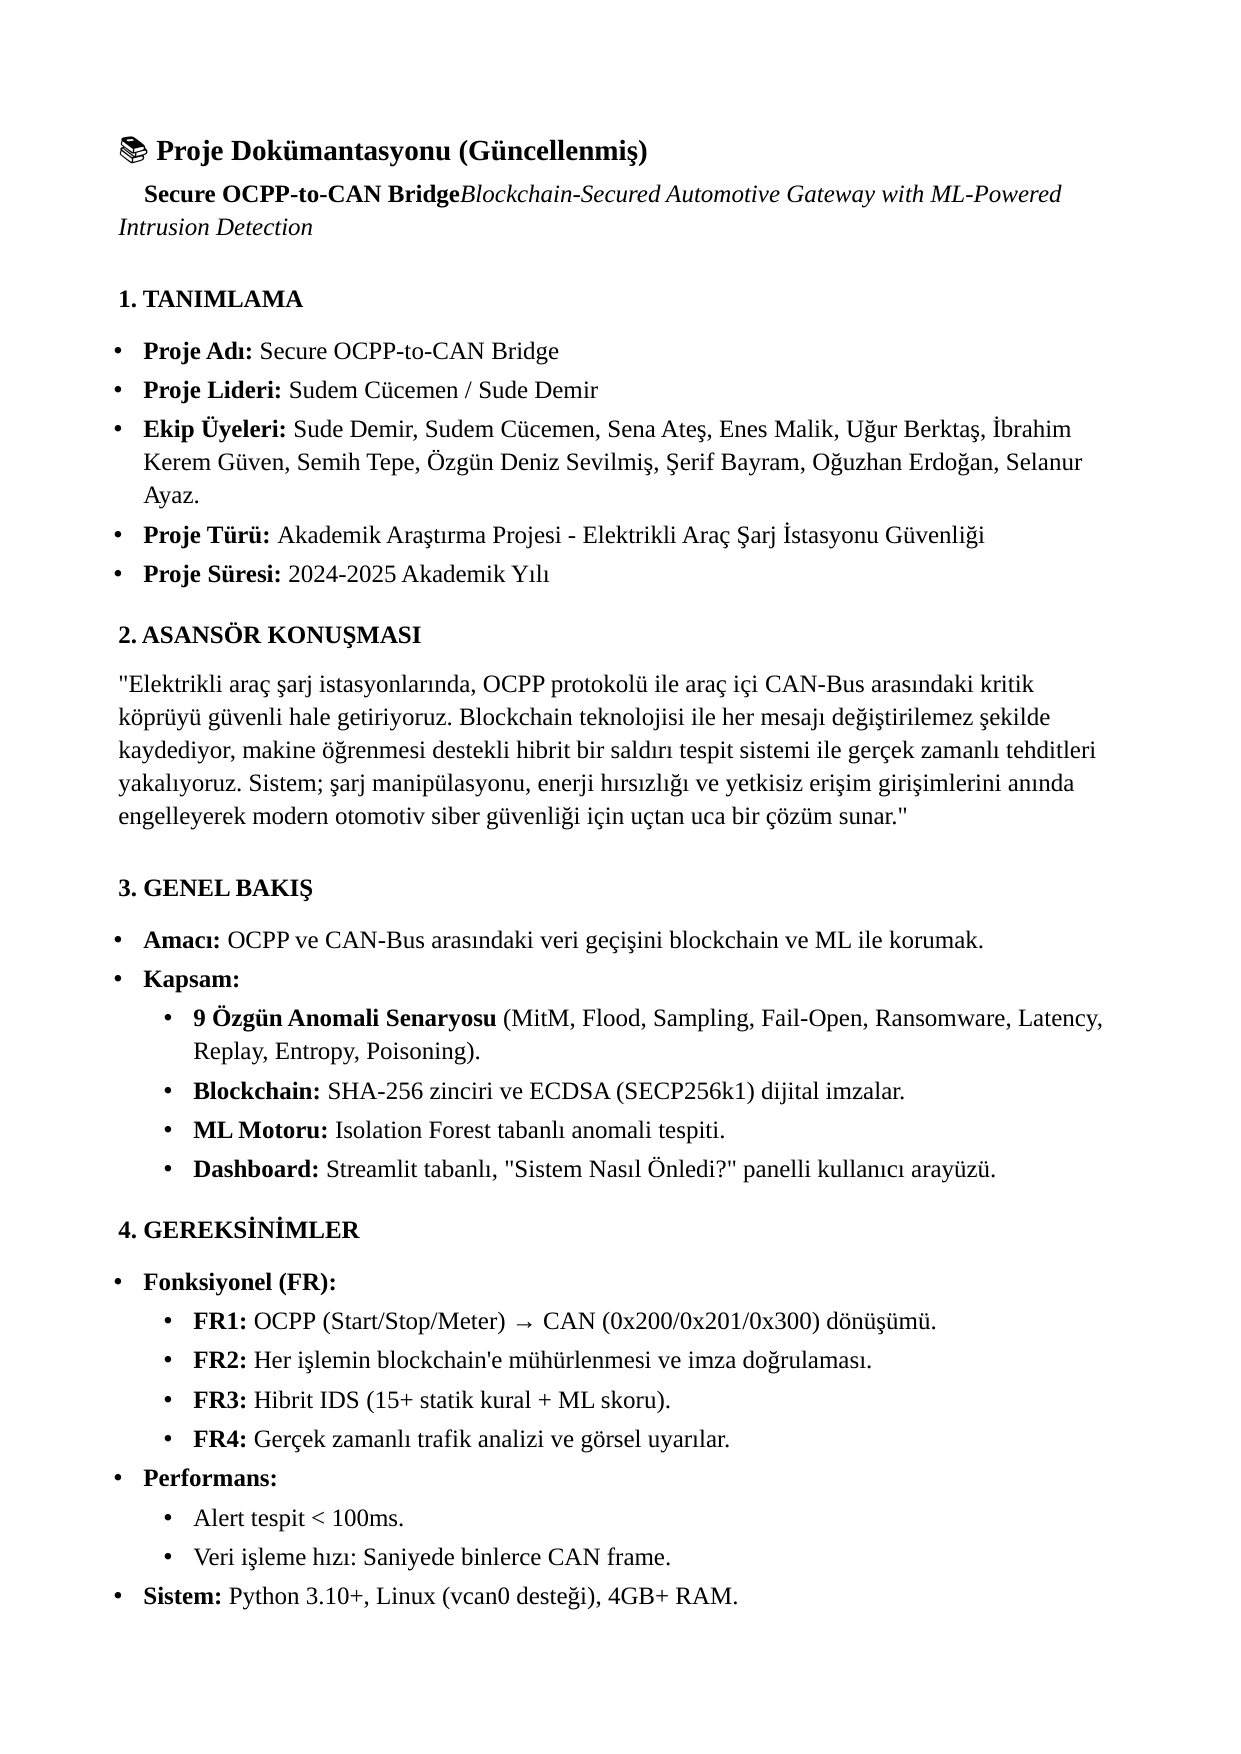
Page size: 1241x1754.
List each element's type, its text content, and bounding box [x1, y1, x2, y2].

list Fonksiyonel (FR): [118, 1267, 1122, 1296]
list FR3: Hibrit IDS (15+ statik kural + ML skoru). [168, 1385, 1122, 1413]
list Proje Adı: Secure OCPP-to-CAN Bridge [118, 336, 1122, 365]
text "Elektrikli araç şarj istasyonlarında, OCPP protokolü ile araç içi CAN-Bus arasındaki kritik köprüyü güvenli hale getiriyoruz. Blockchain teknolojisi ile her mesajı değiştirilemez şekilde kaydediyor, makine öğrenmesi destekli hibrit bir saldırı tespit sistemi ile gerçek zamanlı tehditleri yakalıyoruz. Sistem; şarj manipülasyonu, enerji hırsızlığı ve yetkisiz erişim girişimlerini anında engelleyerek modern otomotiv siber güvenliği için uçtan uca bir çözüm sunar." [118, 669, 1122, 829]
list Ekip Üyeleri: Sude Demir, Sudem Cücemen, Sena Ateş, Enes Malik, Uğur Berktaş, İbrahim Kerem Güven, Semih Tepe, Özgün Deniz Sevilmiş, Şerif Bayram, Oğuzhan Erdoğan, Selanur Ayaz. [118, 414, 1122, 509]
list Proje Lideri: Sudem Cücemen / Sude Demir [118, 375, 1122, 404]
list Veri işleme hızı: Saniyede binlerce CAN frame. [168, 1542, 1122, 1571]
list FR2: Her işlemin blockchain'e mühürlenmesi ve imza doğrulaması. [168, 1346, 1122, 1374]
list FR1: OCPP (Start/Stop/Meter) → CAN (0x200/0x201/0x300) dönüşümü. [168, 1306, 1122, 1335]
list Dashboard: Streamlit tabanlı, "Sistem Nasıl Önledi?" panelli kullanıcı arayüzü. [168, 1154, 1122, 1183]
subtitle 3. GENEL BAKIŞ [118, 873, 1122, 902]
list Performans: [118, 1463, 1122, 1492]
list Blockchain: SHA-256 zinciri ve ECDSA (SECP256k1) dijital imzalar. [168, 1076, 1122, 1104]
list Proje Türü: Akademik Araştırma Projesi - Elektrikli Araç Şarj İstasyonu Güvenliği [118, 520, 1122, 548]
subtitle 4. GEREKSİNİMLER [118, 1215, 1122, 1244]
subtitle 1. TANIMLAMA [118, 284, 1122, 313]
list 9 Özgün Anomali Senaryosu (MitM, Flood, Sampling, Fail-Open, Ransomware, Latency, Replay, Entropy, Poisoning). [168, 1003, 1122, 1065]
subtitle 2. ASANSÖR KONUŞMASI [118, 620, 1122, 649]
text 🔐 Secure OCPP-to-CAN BridgeBlockchain-Secured Automotive Gateway with ML-Powered Intrusion Detection [118, 179, 1122, 241]
list Amacı: OCPP ve CAN-Bus arasındaki veri geçişini blockchain ve ML ile korumak. [118, 925, 1122, 954]
list Sistem: Python 3.10+, Linux (vcan0 desteği), 4GB+ RAM. [118, 1581, 1122, 1610]
list ML Motoru: Isolation Forest tabanlı anomali tespiti. [168, 1115, 1122, 1144]
list Kapsam: [118, 964, 1122, 993]
subtitle 📚 Proje Dokümantasyonu (Güncellenmiş) [118, 133, 1122, 166]
list Alert tespit < 100ms. [168, 1503, 1122, 1531]
list FR4: Gerçek zamanlı trafik analizi ve görsel uyarılar. [168, 1424, 1122, 1453]
list Proje Süresi: 2024-2025 Akademik Yılı [118, 559, 1122, 588]
